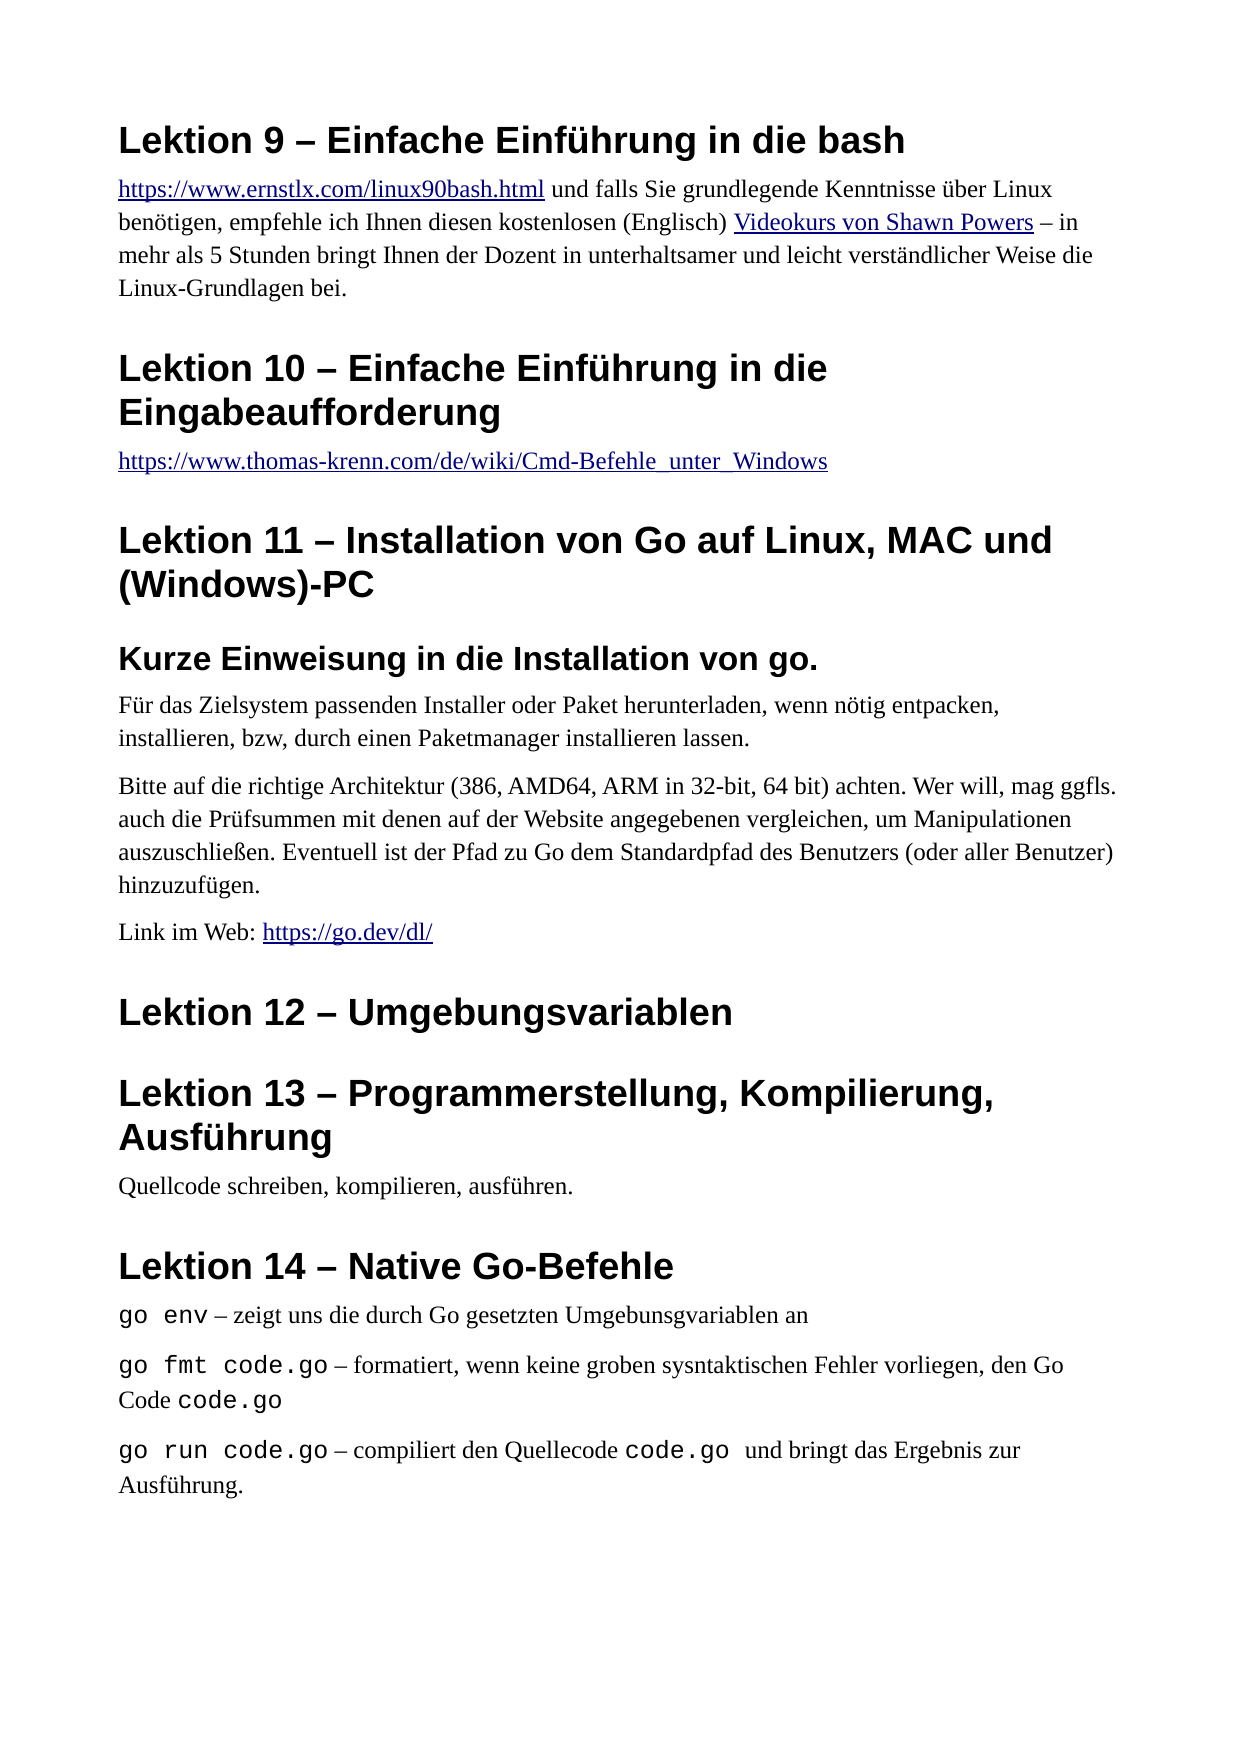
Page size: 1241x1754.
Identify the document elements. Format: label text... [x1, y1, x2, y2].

subtitle Lektion 9 – Einfache Einführung in die bash [118, 118, 1122, 162]
text go fmt code.go – formatiert, wenn keine groben sysntaktischen Fehler vorliegen, den Go Code code.go [118, 1350, 1122, 1416]
text Bitte auf die richtige Architektur (386, AMD64, ARM in 32-bit, 64 bit) achten. Wer will, mag ggfls. auch die Prüfsummen mit denen auf der Website angegebenen vergleichen, um Manipulationen auszuschließen. Eventuell ist der Pfad zu Go dem Standardpfad des Benutzers (oder aller Benutzer) hinzuzufügen. [118, 771, 1122, 898]
subtitle Lektion 14 – Native Go-Befehle [118, 1243, 1122, 1287]
text https://www.ernstlx.com/linux90bash.html und falls Sie grundlegende Kenntnisse über Linux benötigen, empfehle ich Ihnen diesen kostenlosen (Englisch) Videokurs von Shawn Powers – in mehr als 5 Stunden bringt Ihnen der Dozent in unterhaltsamer und leicht verständlicher Weise die Linux-Grundlagen bei. [118, 174, 1122, 302]
text go env – zeigt uns die durch Go gesetzten Umgebunsgvariablen an [118, 1300, 1122, 1331]
text Link im Web: https://go.dev/dl/ [118, 917, 1122, 946]
text Für das Zielsystem passenden Installer oder Paket herunterladen, wenn nötig entpacken, installieren, bzw, durch einen Paketmanager installieren lassen. [118, 690, 1122, 752]
text https://www.thomas-krenn.com/de/wiki/Cmd-Befehle_unter_Windows [118, 446, 1122, 474]
text go run code.go – compiliert den Quellecode code.go und bringt das Ergebnis zur Ausführung. [118, 1435, 1122, 1499]
subtitle Lektion 13 – Programmerstellung, Kompilierung, Ausführung [118, 1071, 1122, 1158]
subtitle Kurze Einweisung in die Installation von go. [118, 639, 1122, 678]
subtitle Lektion 10 – Einfache Einführung in die Eingabeaufforderung [118, 346, 1122, 433]
subtitle Lektion 12 – Umgebungsvariablen [118, 990, 1122, 1034]
text Quellcode schreiben, kompilieren, ausführen. [118, 1171, 1122, 1200]
subtitle Lektion 11 – Installation von Go auf Linux, MAC und (Windows)-PC [118, 518, 1122, 606]
